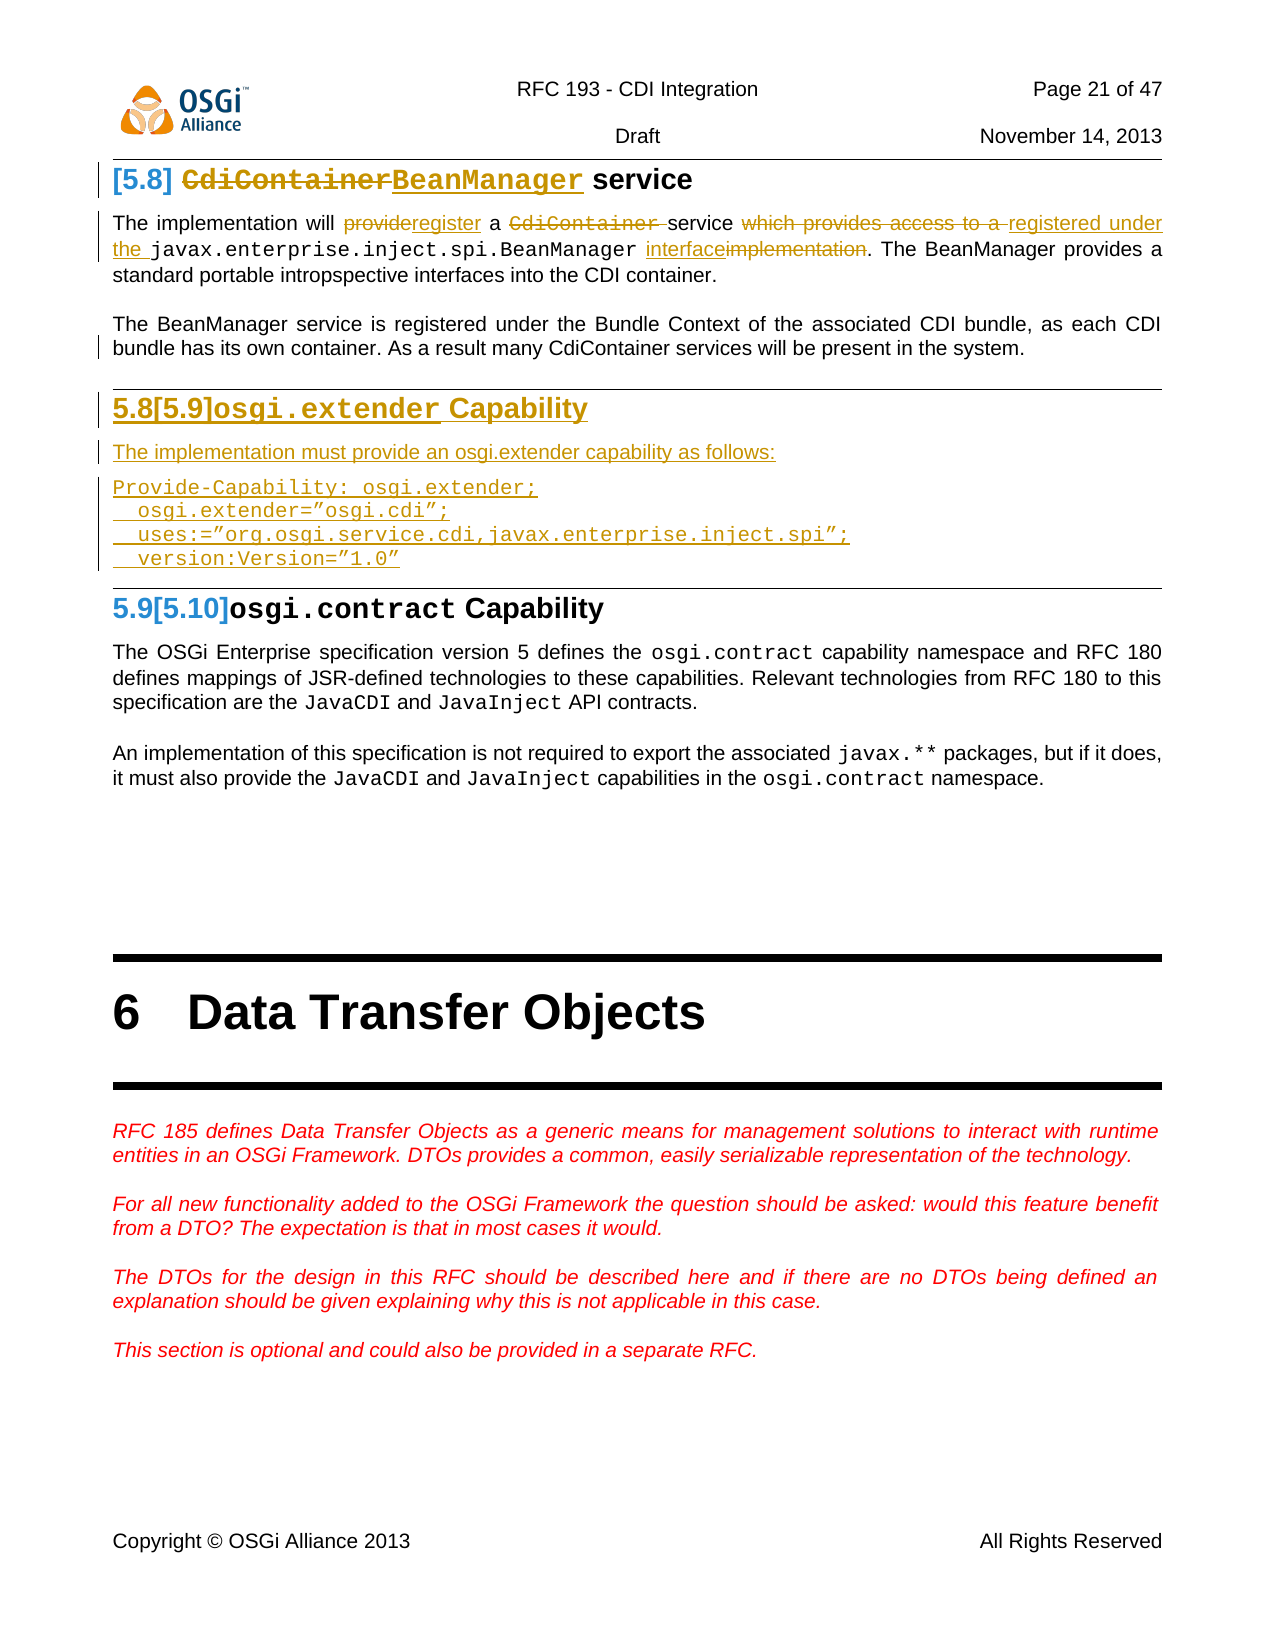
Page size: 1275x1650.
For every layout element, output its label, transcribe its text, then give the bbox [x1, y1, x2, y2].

text This section is optional and could also be provided in a separate RFC. [112, 1338, 1162, 1362]
text RFC 185 defines Data Transfer Objects as a generic means for management solutions to interact with runtime entities in an OSGi Framework. DTOs provides a common, easily serializable representation of the technology. [112, 1119, 1162, 1167]
text The OSGi Enterprise specification version 5 defines the osgi.contract capability namespace and RFC 180 defines mappings of JSR-defined technologies to these capabilities. Relevant technologies from RFC 180 to this specification are the JavaCDI and JavaInject API contracts. [112, 640, 1162, 715]
text The DTOs for the design in this RFC should be described here and if there are no DTOs being defined an explanation should be given explaining why this is not applicable in this case. [112, 1265, 1162, 1313]
text The implementation must provide an osgi.extender capability as follows: [112, 440, 1162, 464]
text The BeanManager service is registered under the Bundle Context of the associated CDI bundle, as each CDI bundle has its own container. As a result many CdiContainer services will be present in the system. [112, 311, 1162, 359]
text An implementation of this specification is not required to export the associated javax.** packages, but if it does, it must also provide the JavaCDI and JavaInject capabilities in the osgi.contract namespace. [112, 740, 1162, 792]
subtitle osgi.contract Capability [112, 589, 1162, 627]
text uses:=”org.osgi.service.cdi,javax.enterprise.inject.spi”; [112, 524, 1162, 548]
subtitle Data Transfer Objects [112, 955, 1162, 1090]
text Provide-Capability: osgi.extender; [112, 477, 1162, 500]
text version:Version=”1.0” [112, 548, 1162, 571]
text osgi.extender=”osgi.cdi”; [112, 500, 1162, 524]
text The implementation will register a service registered under the javax.enterprise.inject.spi.BeanManager interface. The BeanManager provides a standard portable intropspective interfaces into the CDI container. [112, 211, 1162, 286]
subtitle osgi.extender Capability [112, 390, 1162, 428]
text For all new functionality added to the OSGi Framework the question should be asked: would this feature benefit from a DTO? The expectation is that in most cases it would. [112, 1192, 1162, 1240]
subtitle BeanManager service [112, 160, 1162, 198]
picture [113, 78, 257, 142]
